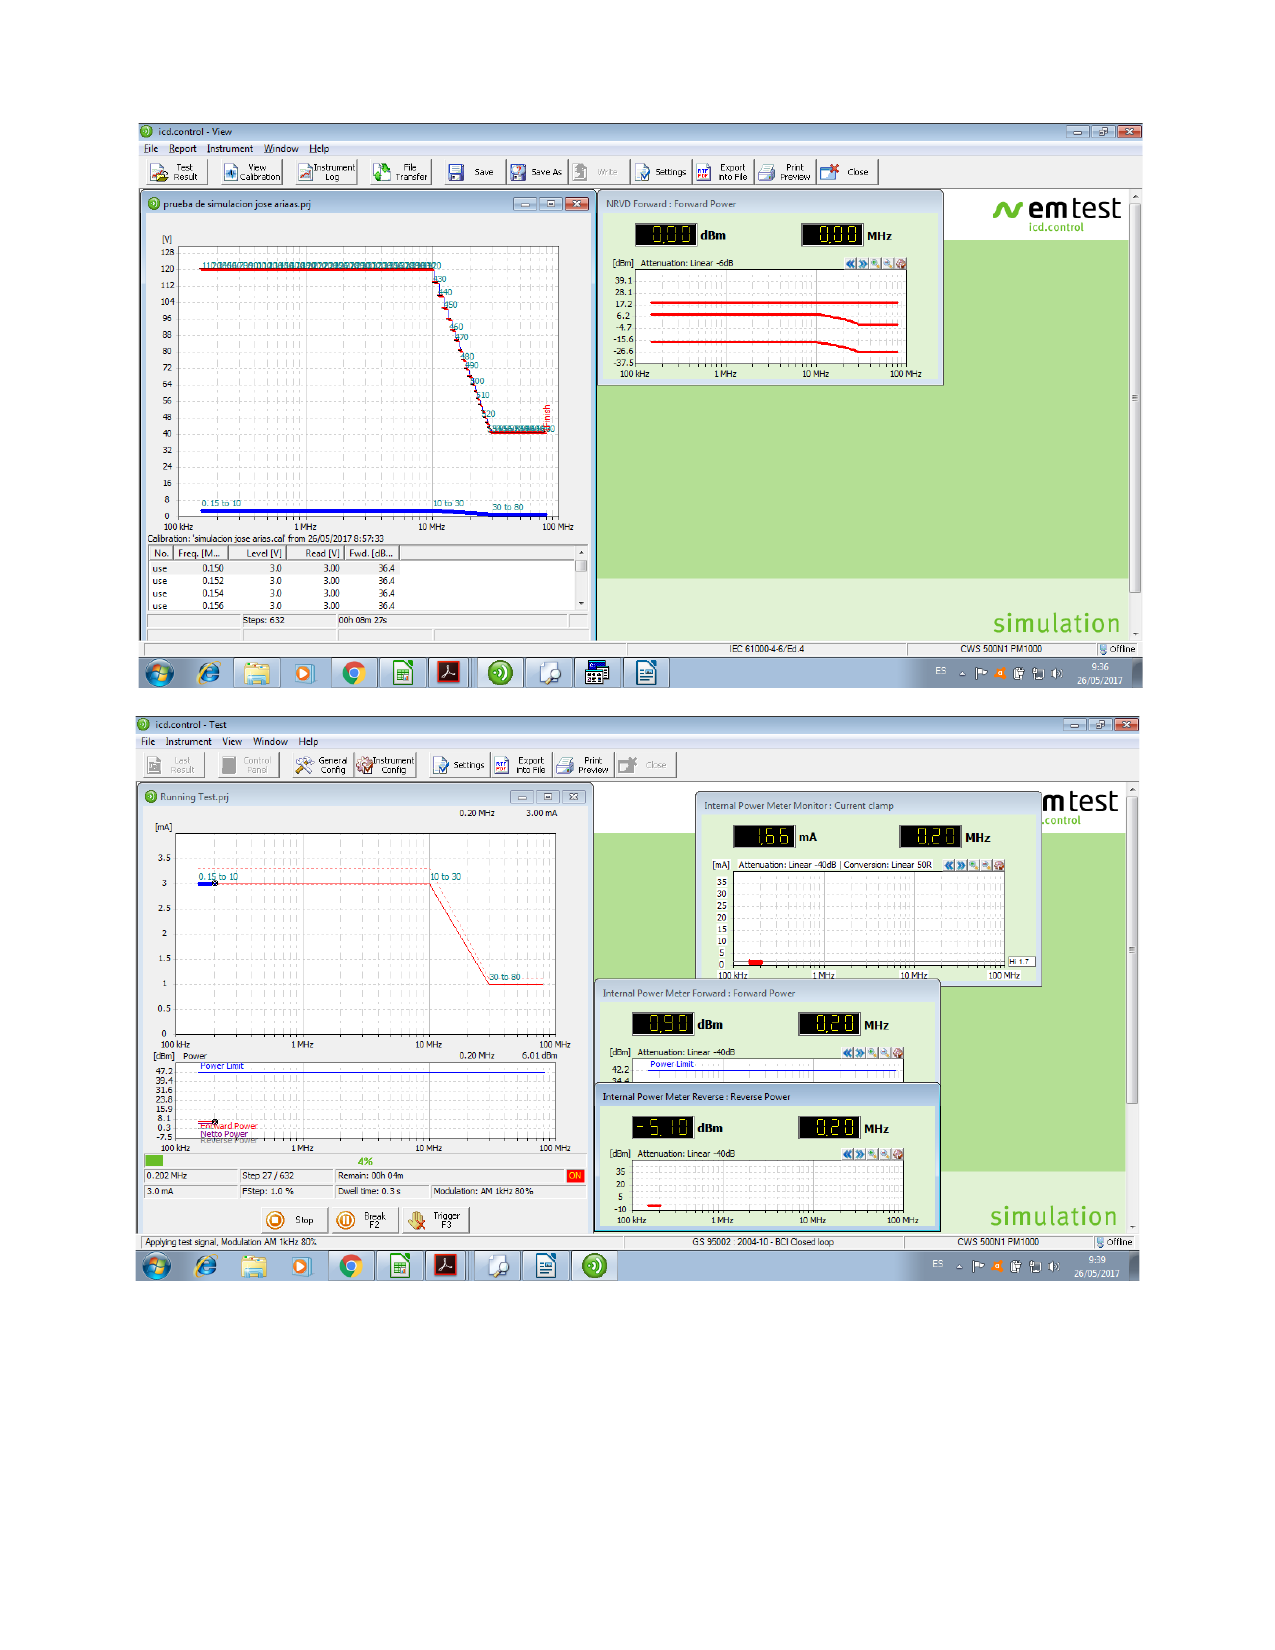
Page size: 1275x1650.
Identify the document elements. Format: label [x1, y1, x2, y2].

picture [138, 123, 1143, 688]
picture [135, 716, 1140, 1281]
